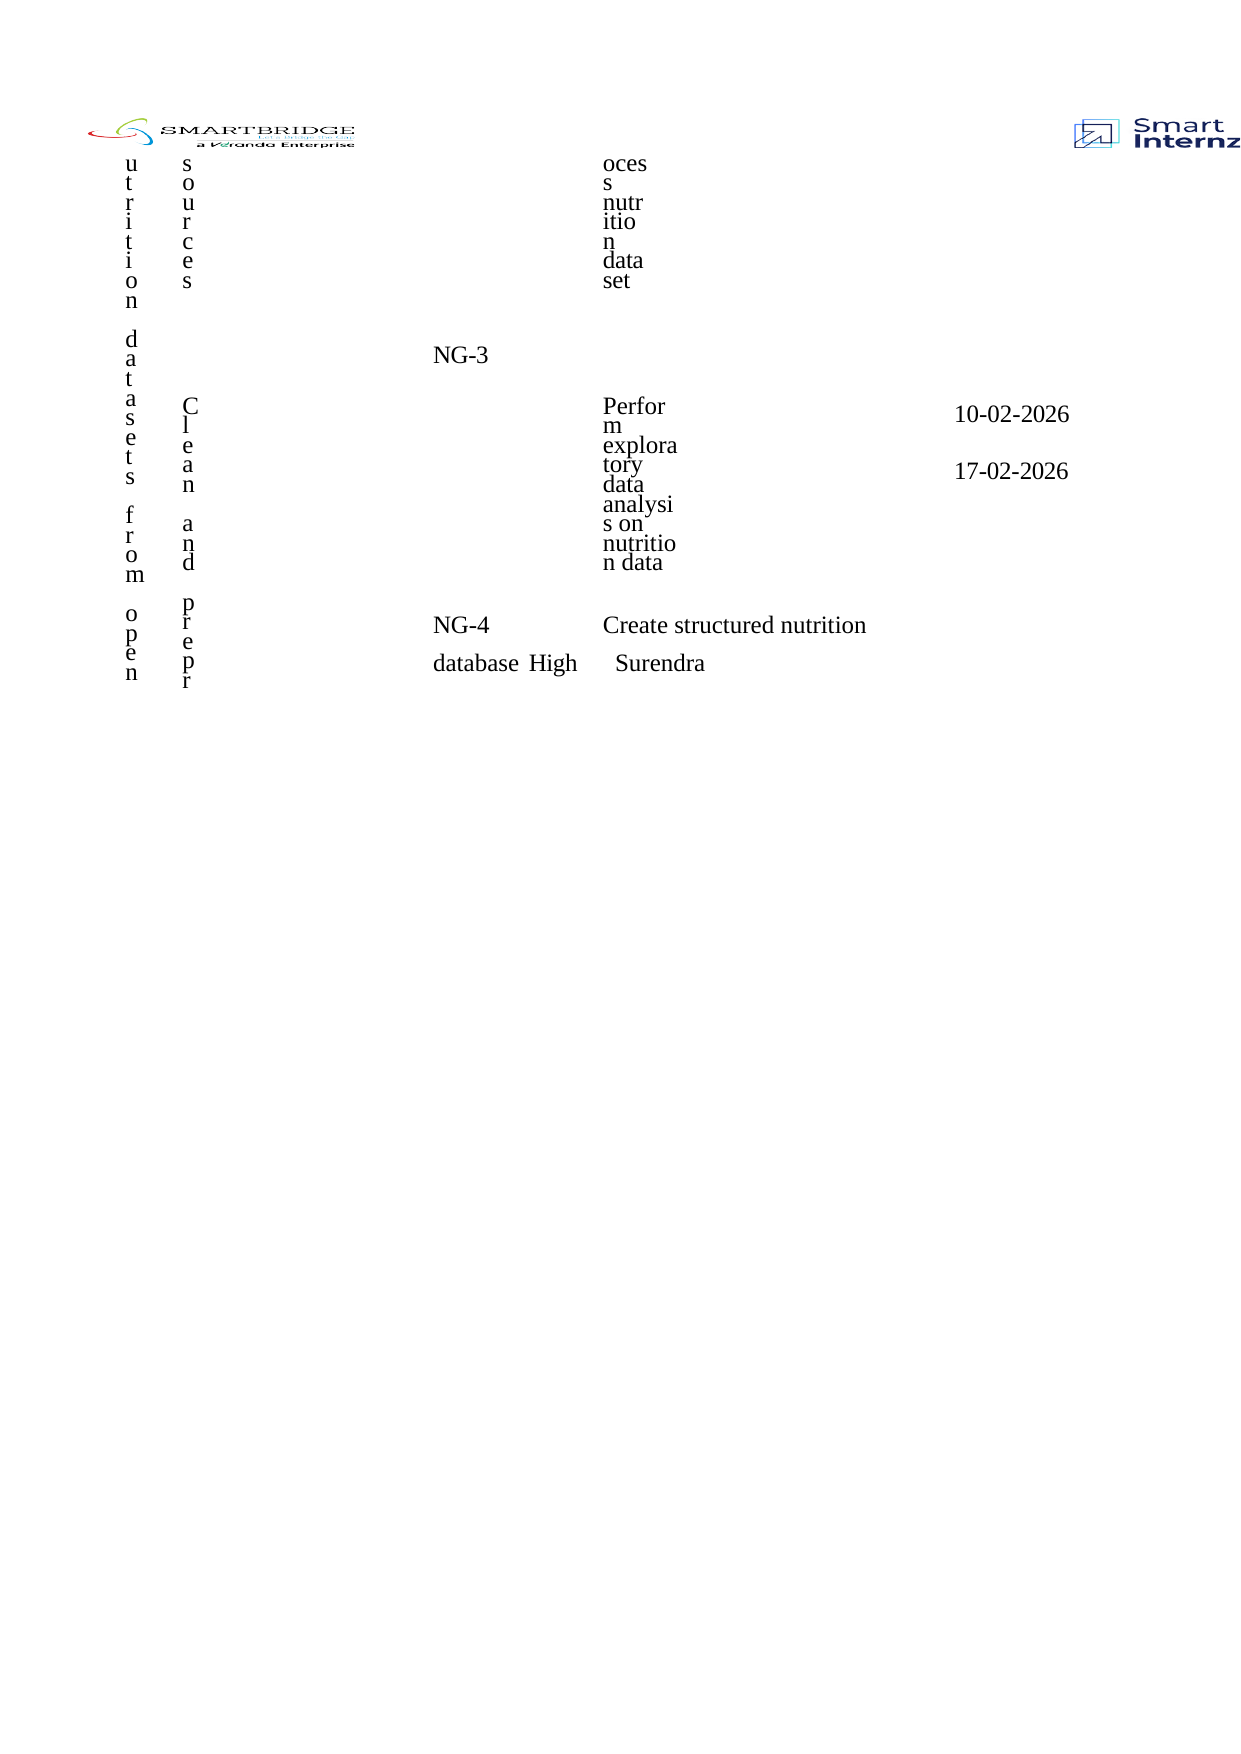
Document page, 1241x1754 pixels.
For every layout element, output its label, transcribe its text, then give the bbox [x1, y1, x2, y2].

picture [1074, 118, 1241, 148]
text NG-3 Perform exploratory data analysis on nutrition data [433, 323, 679, 576]
text 10-02-2026 17-02-2026 [954, 399, 1122, 485]
picture [87, 118, 355, 148]
text NG-2 Clean and preprocess nutrition dataset [433, 148, 647, 294]
text NG-4 Create structured nutrition database High Surendra [433, 603, 884, 679]
